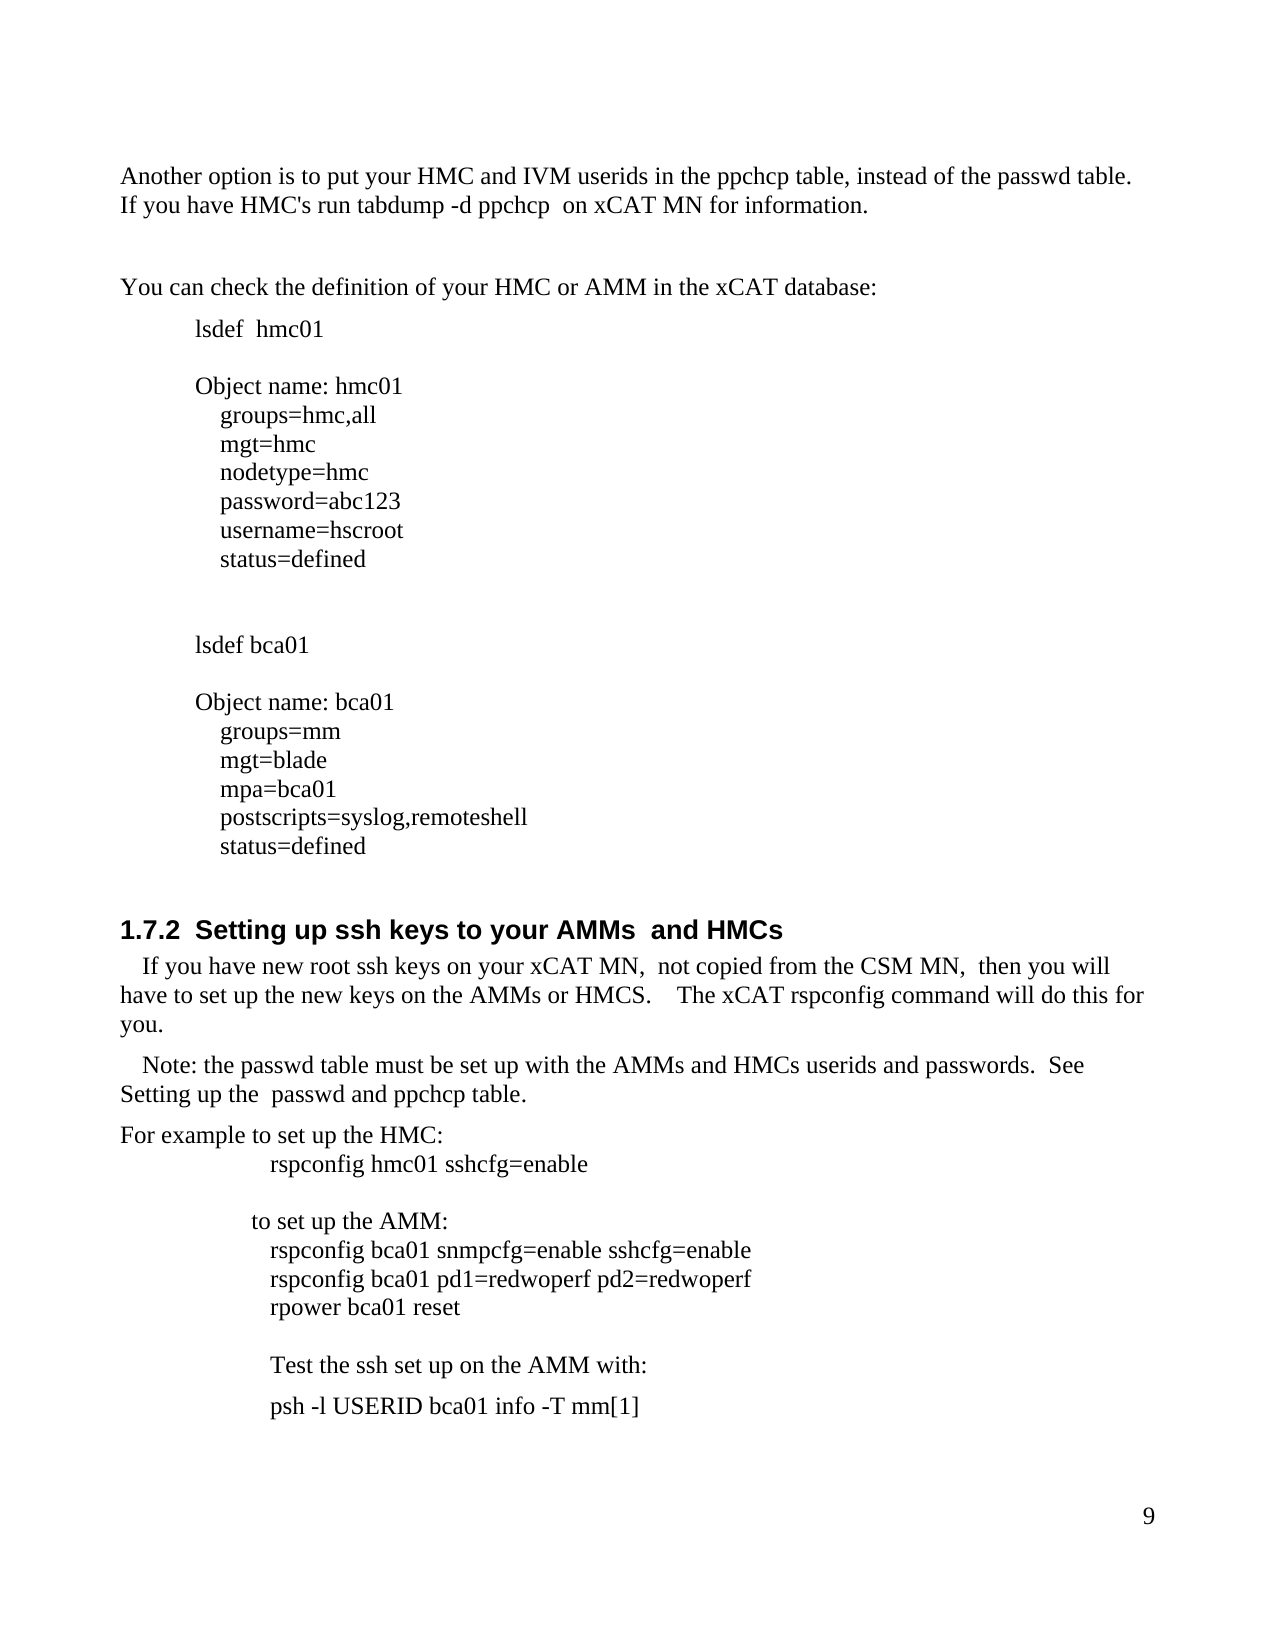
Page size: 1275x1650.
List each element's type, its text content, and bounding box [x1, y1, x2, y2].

text groups=mm [195, 716, 1155, 745]
text password=abc123 [195, 486, 1155, 515]
text You can check the definition of your HMC or AMM in the xCAT database: [120, 272, 1155, 301]
text psh -l USERID bca01 info -T mm[1] [270, 1391, 1155, 1420]
text Note: the passwd table must be set up with the AMMs and HMCs userids and passwords. See Setting up the passwd and ppchcp table. [120, 1050, 1155, 1107]
text to set up the AMM: [120, 1206, 1155, 1235]
text status=defined [195, 831, 1155, 860]
text rspconfig bca01 snmpcfg=enable sshcfg=enable [270, 1235, 1155, 1264]
text rspconfig bca01 pd1=redwoperf pd2=redwoperf [270, 1264, 1155, 1292]
text rpower bca01 reset [270, 1292, 1155, 1321]
text lsdef hmc01 [195, 314, 1155, 342]
text rspconfig hmc01 sshcfg=enable [195, 1149, 1155, 1177]
text groups=hmc,all [195, 400, 1155, 429]
text status=defined [195, 544, 1155, 572]
text mpa=bca01 [195, 774, 1155, 802]
text postscripts=syslog,remoteshell [195, 802, 1155, 831]
text username=hscroot [195, 515, 1155, 544]
text Object name: hmc01 [195, 371, 1155, 400]
subtitle Setting up ssh keys to your AMMs and HMCs [120, 914, 1155, 945]
text nodetype=hmc [195, 457, 1155, 486]
text mgt=hmc [195, 429, 1155, 457]
text mgt=blade [195, 745, 1155, 774]
text If you have new root ssh keys on your xCAT MN, not copied from the CSM MN, then you will have to set up the new keys on the AMMs or HMCS. The xCAT rspconfig command will do this for you. [120, 951, 1155, 1037]
text Test the ssh set up on the AMM with: [270, 1350, 1155, 1379]
text Another option is to put your HMC and IVM userids in the ppchcp table, instead of the passwd table. If you have HMC's run tabdump -d ppchcp on xCAT MN for information. [120, 161, 1155, 219]
text lsdef bca01 [195, 630, 1155, 659]
text For example to set up the HMC: [120, 1120, 1155, 1149]
text Object name: bca01 [195, 687, 1155, 716]
